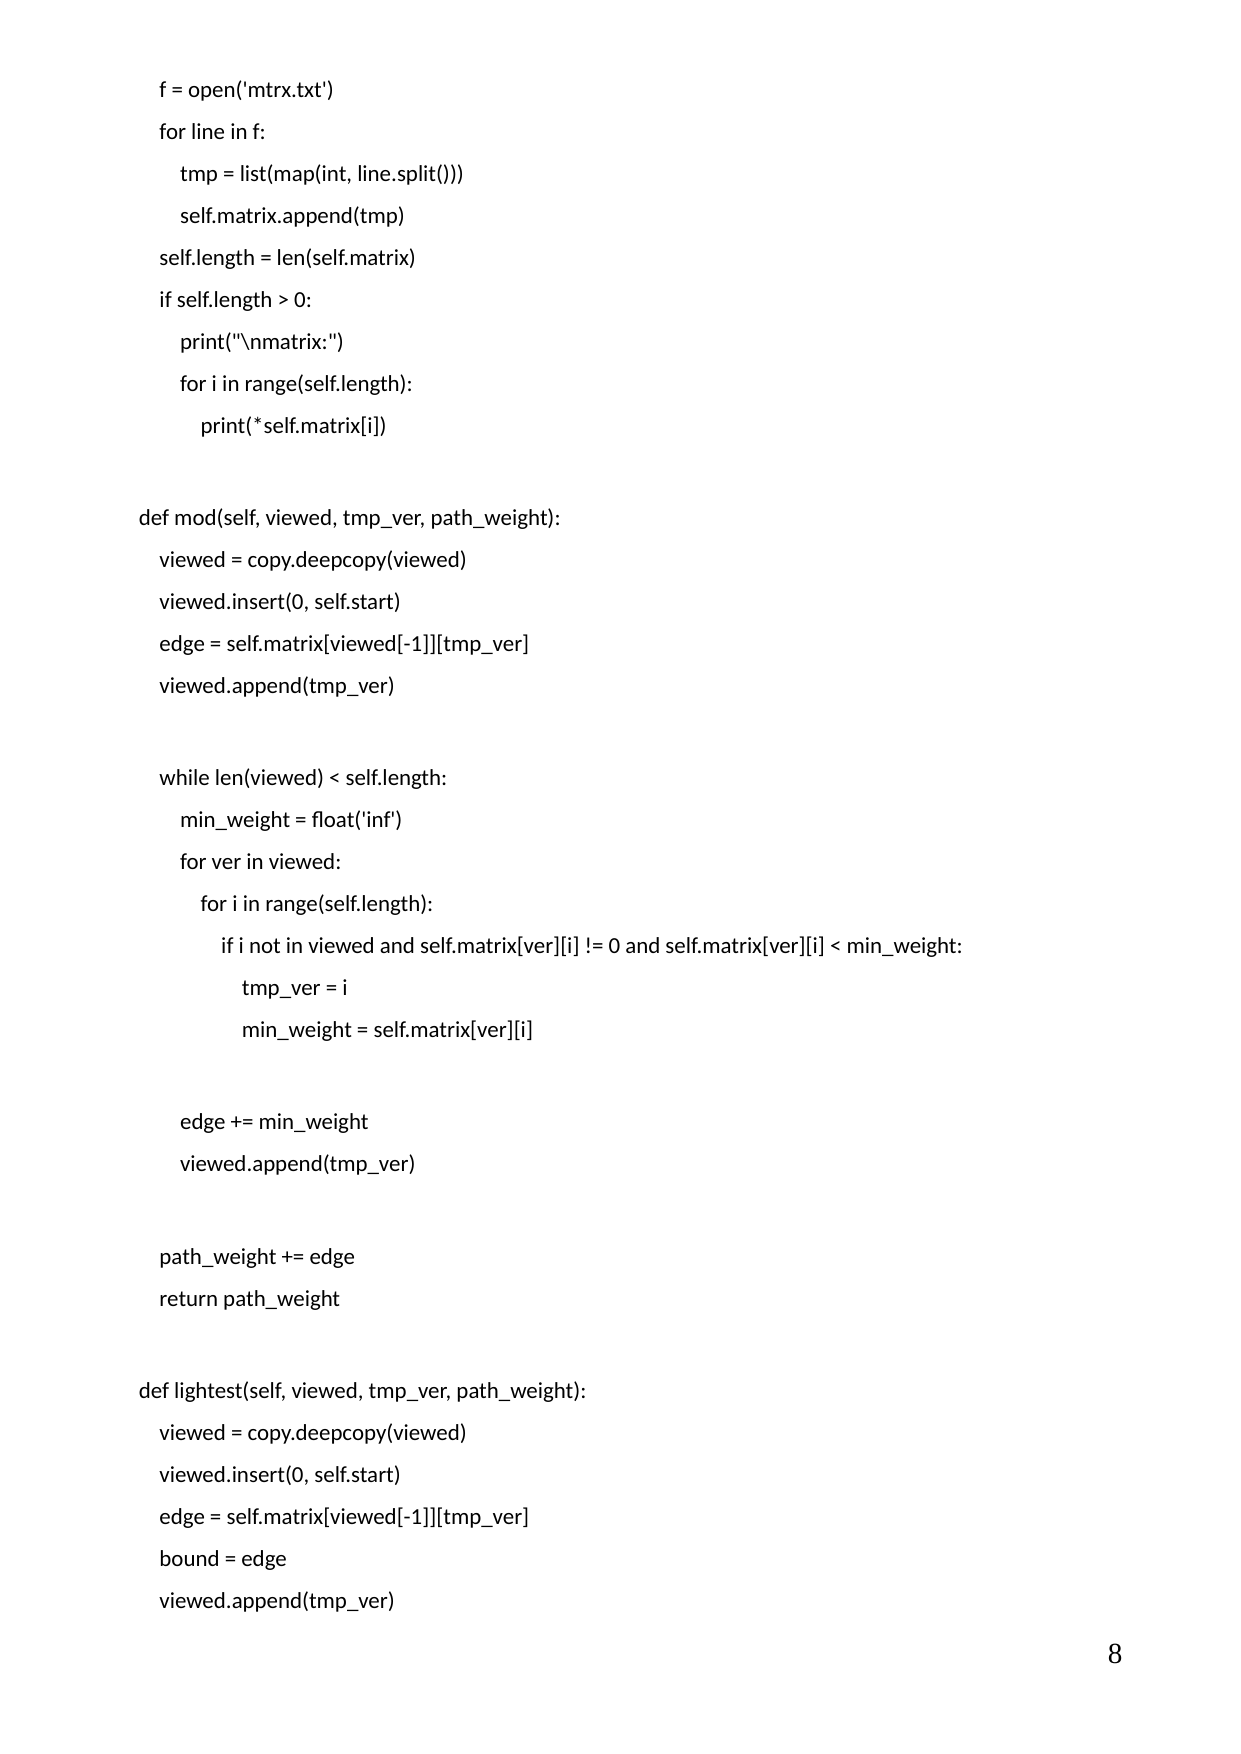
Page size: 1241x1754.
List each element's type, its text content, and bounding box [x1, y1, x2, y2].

text f = open('mtrx.txt') for line in f: tmp = list(map(int, line.split())) self.matrix.append(tmp) self.length = len(self.matrix) if self.length > 0: print("\nmatrix:") for i in range(self.length): print(*self.matrix[i]) def mod(self, viewed, tmp_ver, path_weight): viewed = copy.deepcopy(viewed) viewed.insert(0, self.start) edge = self.matrix[viewed[-1]][tmp_ver] viewed.append(tmp_ver) while len(viewed) < self.length: min_weight = float('inf') for ver in viewed: for i in range(self.length): if i not in viewed and self.matrix[ver][i] != 0 and self.matrix[ver][i] < min_weight: tmp_ver = i min_weight = self.matrix[ver][i] edge += min_weight viewed.append(tmp_ver) path_weight += edge return path_weight def lightest(self, viewed, tmp_ver, path_weight): viewed = copy.deepcopy(viewed) viewed.insert(0, self.start) edge = self.matrix[viewed[-1]][tmp_ver] bound = edge viewed.append(tmp_ver) [118, 75, 1122, 1614]
